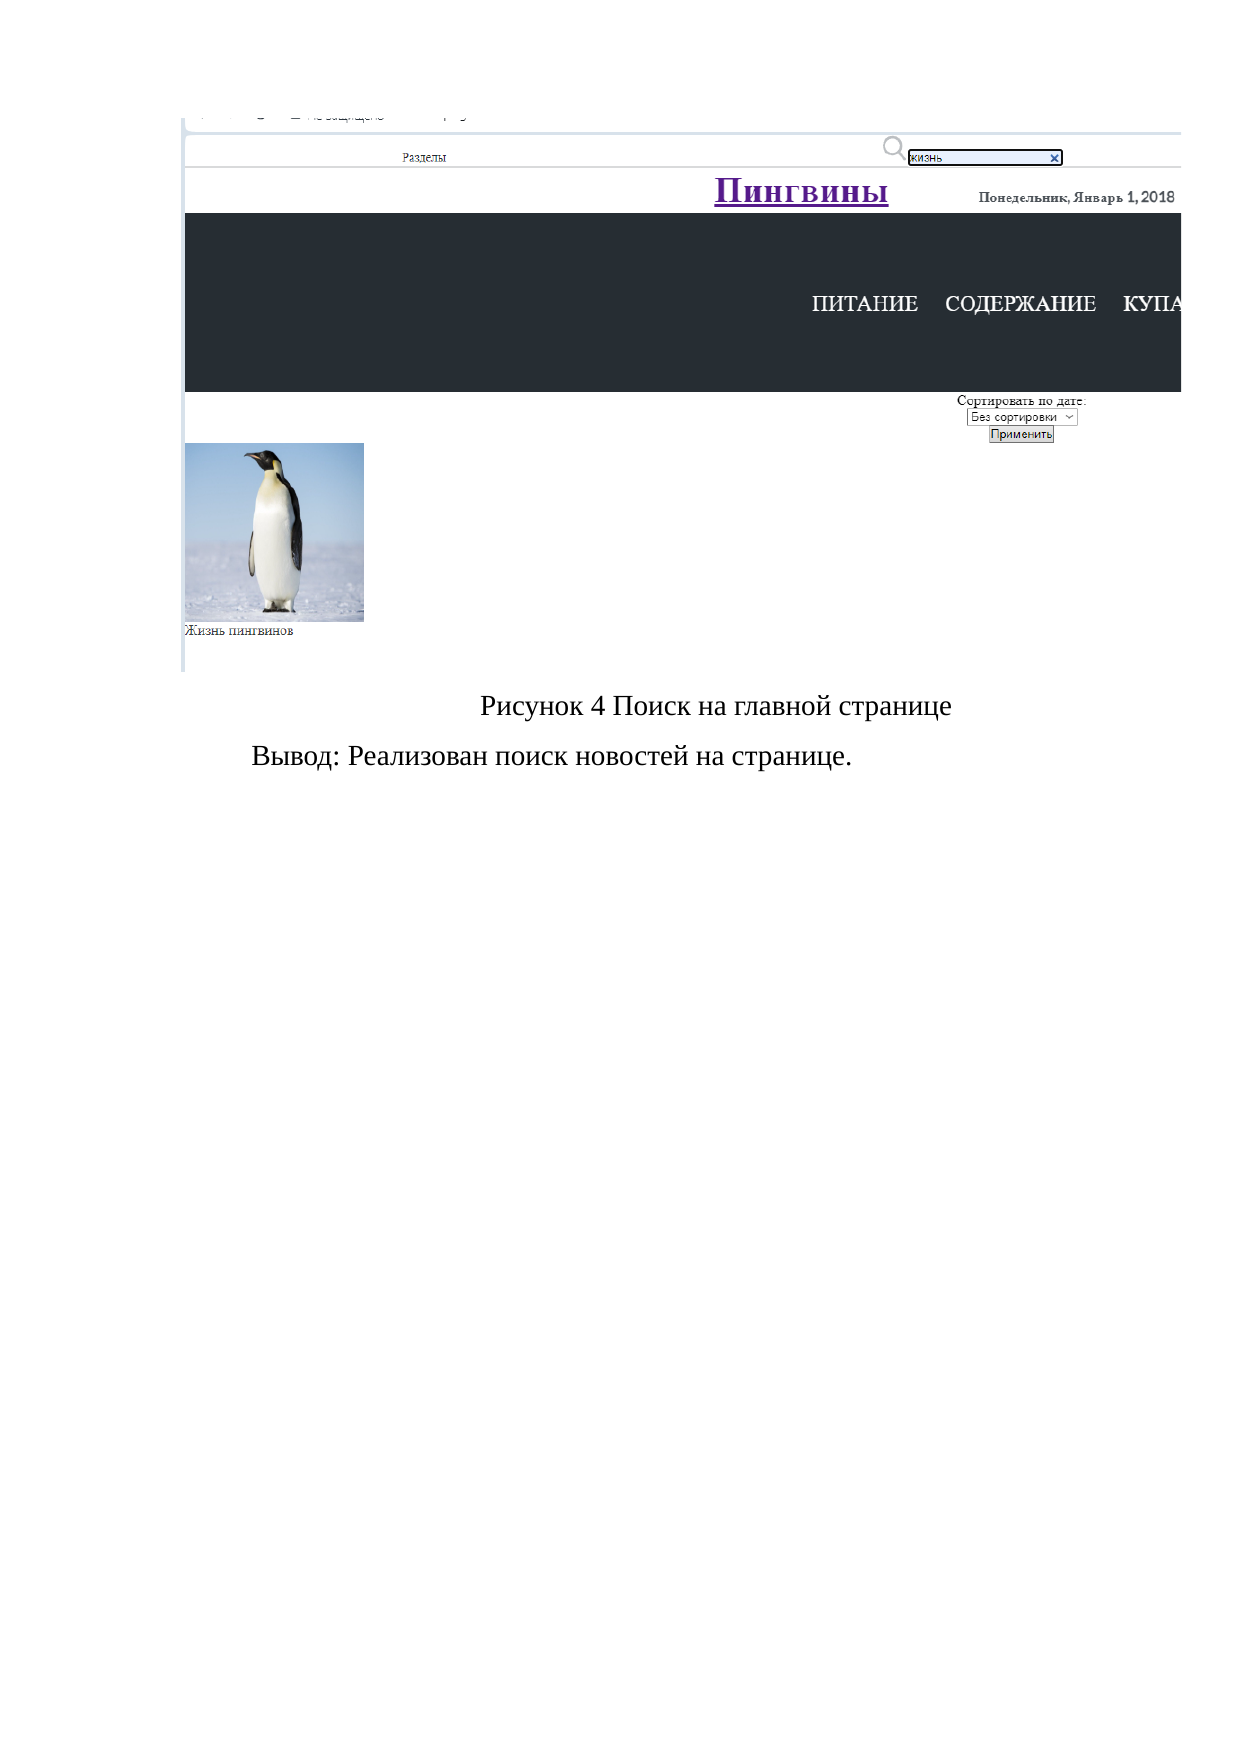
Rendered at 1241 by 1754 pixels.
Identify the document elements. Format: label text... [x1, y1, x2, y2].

text Рисунок 4 Поиск на главной странице [177, 672, 1181, 721]
text Вывод: Реализован поиск новостей на странице. [177, 738, 1181, 772]
picture [177, 118, 1182, 672]
